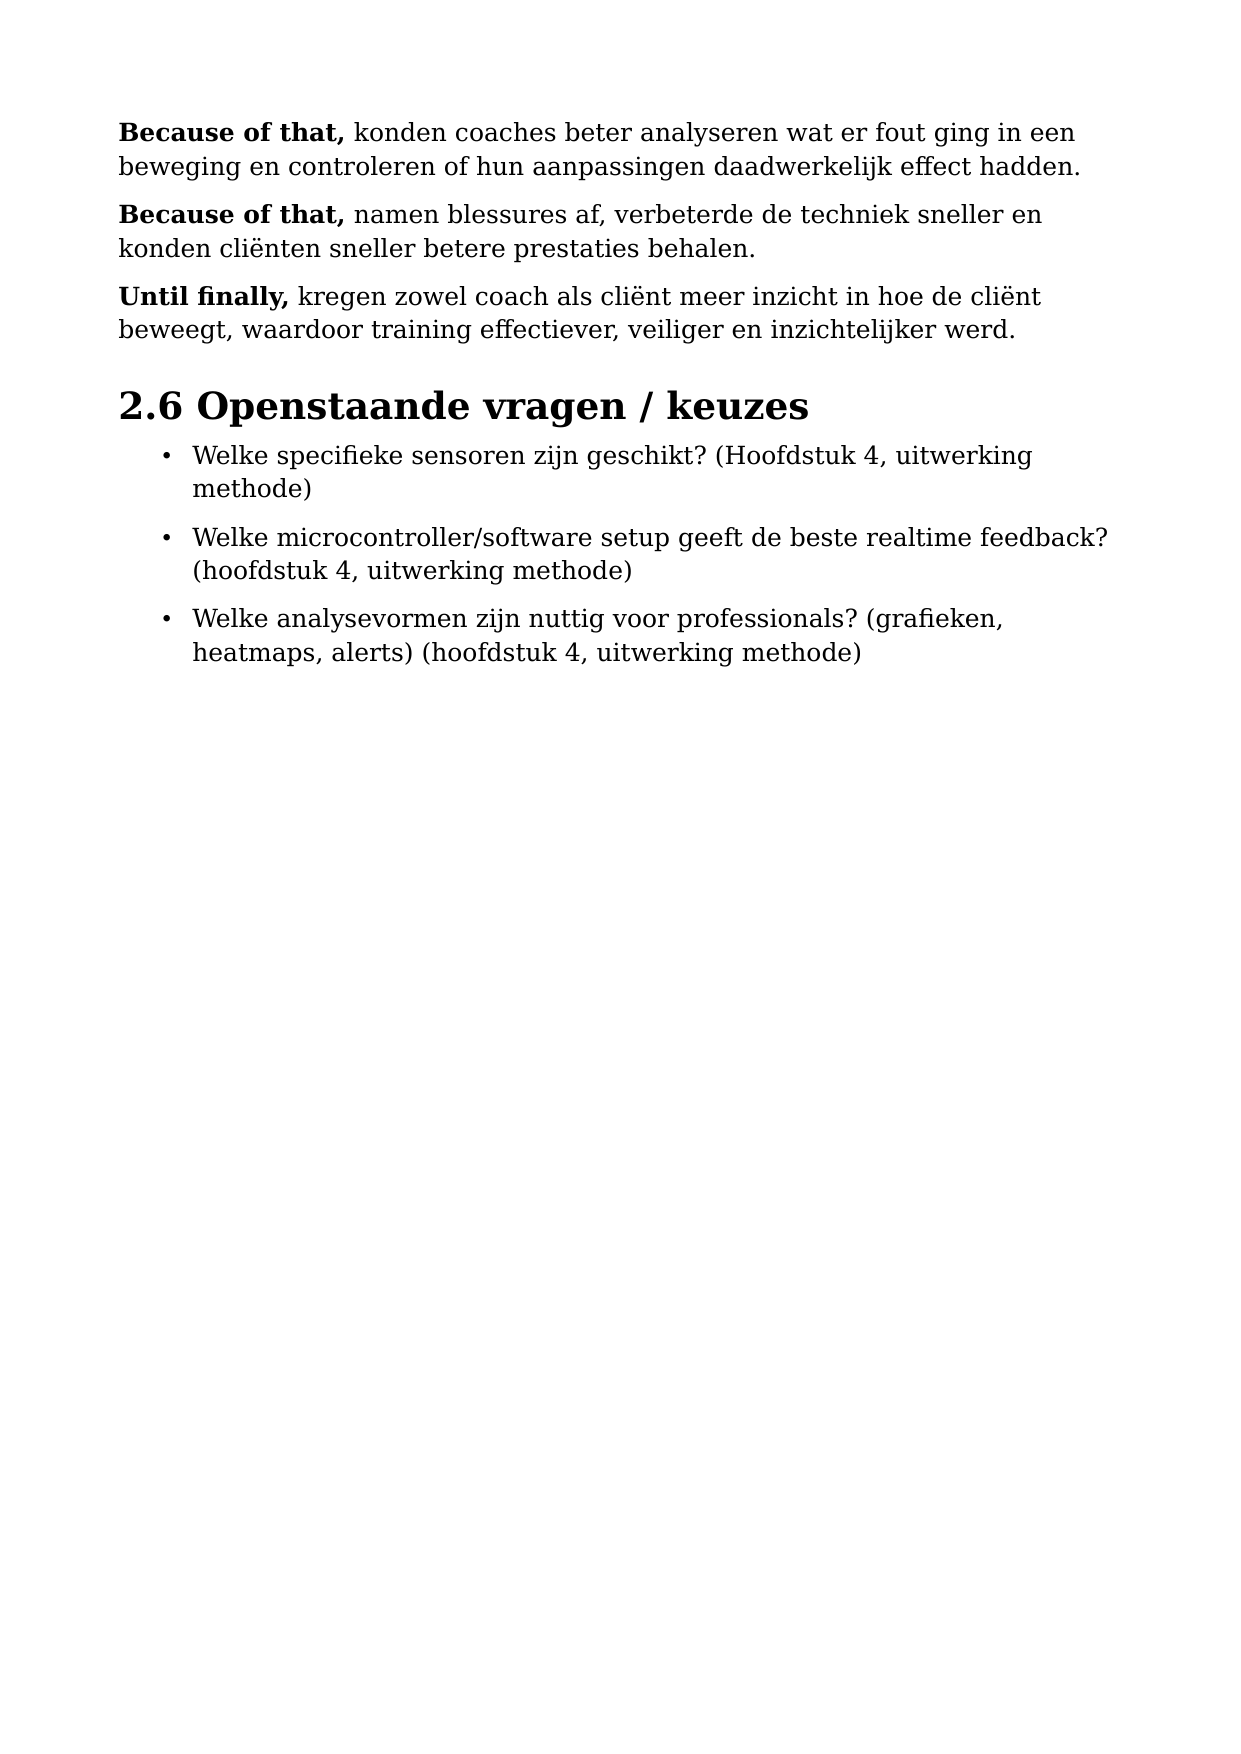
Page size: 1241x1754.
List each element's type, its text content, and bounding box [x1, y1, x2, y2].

list Welke microcontroller/software setup geeft de beste realtime feedback? (hoofdstuk 4, uitwerking methode) [162, 523, 1122, 586]
text Because of that, namen blessures af, verbeterde de techniek sneller en konden cliënten sneller betere prestaties behalen. [118, 200, 1122, 263]
list Welke specifieke sensoren zijn geschikt? (Hoofdstuk 4, uitwerking methode) [162, 441, 1122, 504]
subtitle 2.6 Openstaande vragen / keuzes [118, 384, 1122, 429]
list Welke analysevormen zijn nuttig voor professionals? (grafieken, heatmaps, alerts) (hoofdstuk 4, uitwerking methode) [162, 604, 1122, 667]
text Because of that, konden coaches beter analyseren wat er fout ging in een beweging en controleren of hun aanpassingen daadwerkelijk effect hadden. [118, 118, 1122, 181]
text Until finally, kregen zowel coach als cliënt meer inzicht in hoe de cliënt beweegt, waardoor training effectiever, veiliger en inzichtelijker werd. [118, 282, 1122, 345]
